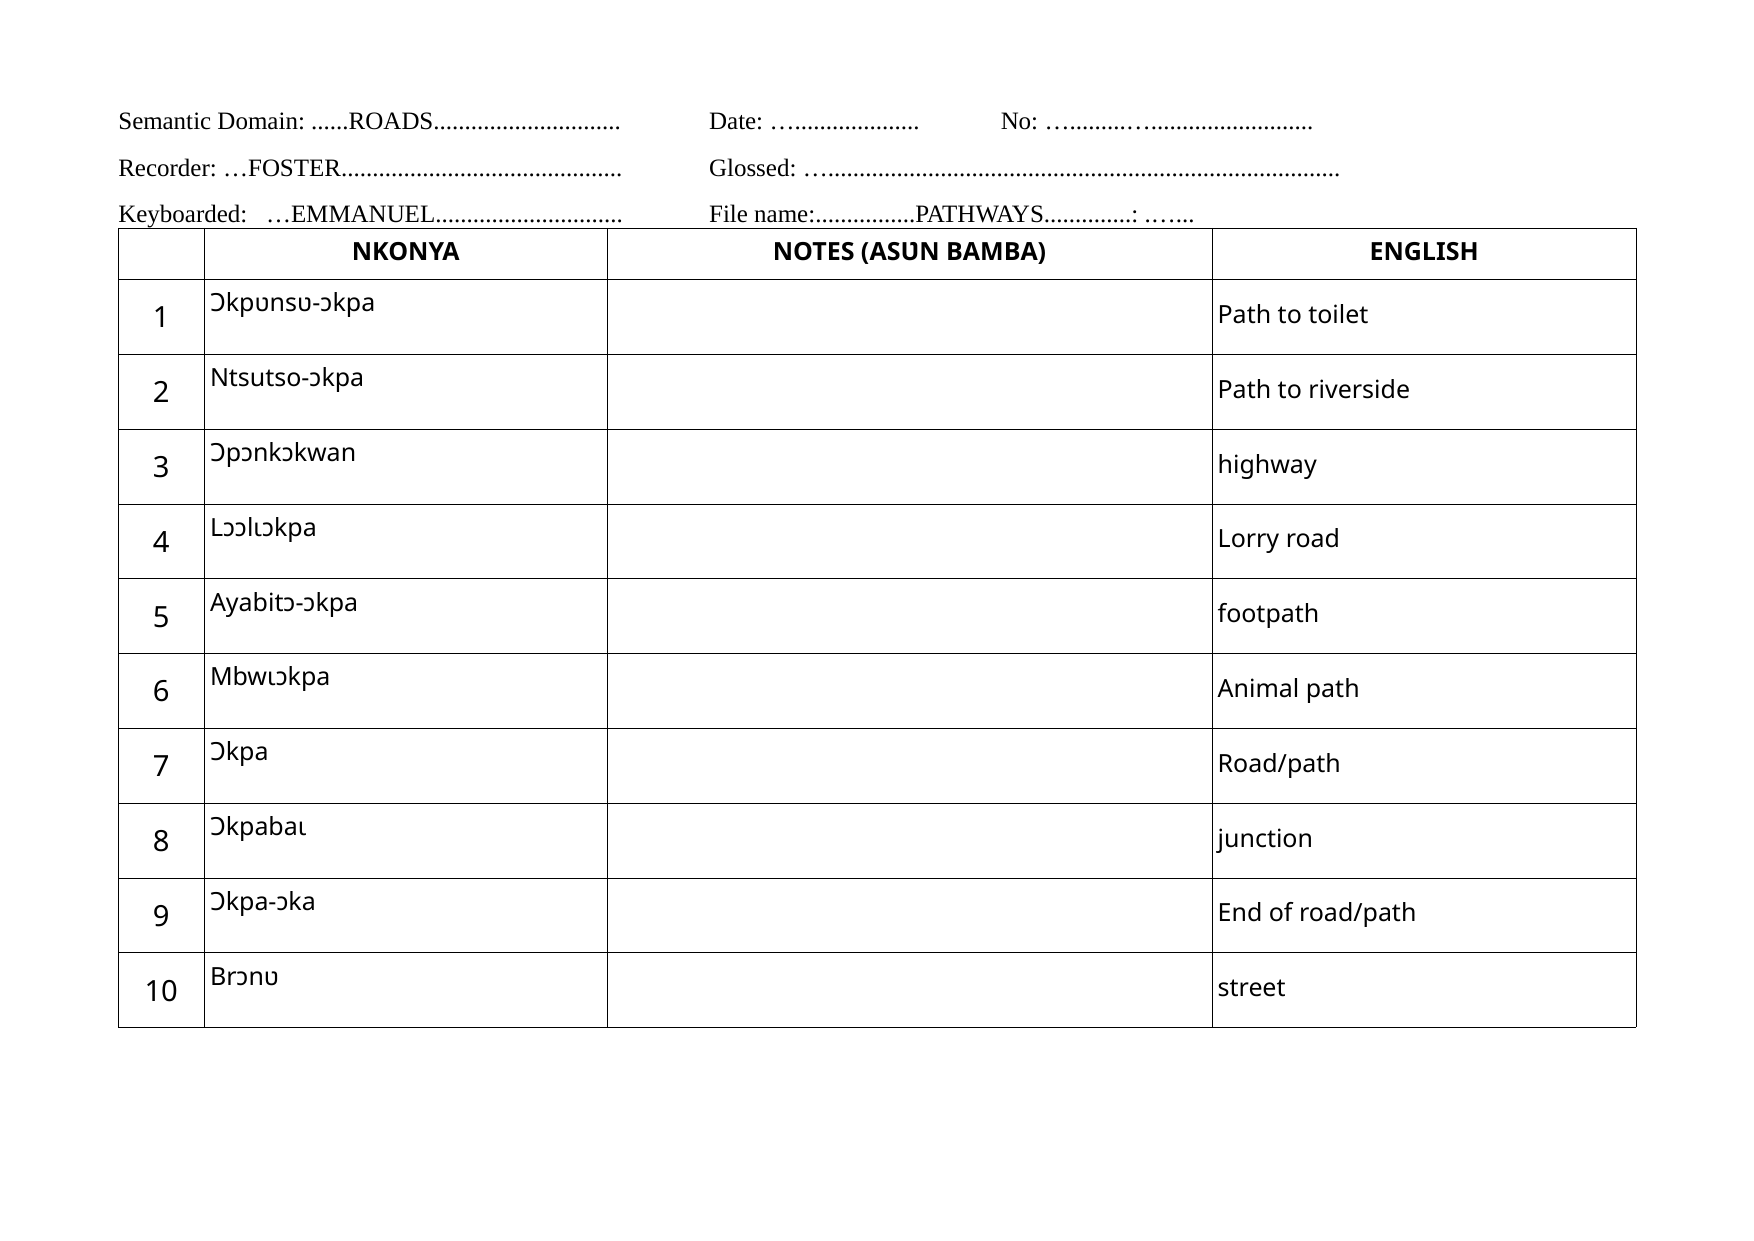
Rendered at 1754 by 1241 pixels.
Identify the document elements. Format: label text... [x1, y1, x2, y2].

table_header NKONYA [205, 229, 607, 279]
table_cell junction [1213, 804, 1636, 877]
table_cell Lorry road [1213, 505, 1636, 578]
table_cell 3 [119, 430, 204, 503]
table_cell Ɔpɔnkɔkwan [205, 430, 607, 503]
table_cell Ɔkpabaɩ [205, 804, 607, 877]
table_cell Ɔkpʋnsʋ-ɔkpa [205, 280, 607, 354]
table_cell [608, 430, 1212, 503]
table_cell 7 [119, 729, 204, 803]
table_cell [608, 280, 1212, 354]
table_cell [608, 879, 1212, 952]
table_cell 10 [119, 953, 204, 1027]
table_cell footpath [1213, 579, 1636, 653]
table_cell [608, 579, 1212, 653]
table_cell 2 [119, 355, 204, 429]
table_cell 4 [119, 505, 204, 578]
table_cell 5 [119, 579, 204, 653]
table_header NOTES (ASƲN BAMBA) [608, 229, 1212, 279]
table_cell 9 [119, 879, 204, 952]
table_cell Animal path [1213, 654, 1636, 728]
table_cell highway [1213, 430, 1636, 503]
table_cell Brɔnʋ [205, 953, 607, 1027]
table_header [119, 229, 204, 279]
table_cell [608, 729, 1212, 803]
table_cell [608, 804, 1212, 877]
table_header ENGLISH [1213, 229, 1636, 279]
table_cell 6 [119, 654, 204, 728]
table_cell Path to riverside [1213, 355, 1636, 429]
table_cell Path to toilet [1213, 280, 1636, 354]
table_cell Road/path [1213, 729, 1636, 803]
table_cell Mbwɩɔkpa [205, 654, 607, 728]
table_cell Ayabitɔ-ɔkpa [205, 579, 607, 653]
table_cell End of road/path [1213, 879, 1636, 952]
table_cell 1 [119, 280, 204, 354]
table_cell [608, 505, 1212, 578]
text Recorder: …FOSTER............................................. Glossed: ….................................................................................. [118, 153, 1636, 181]
table_cell street [1213, 953, 1636, 1027]
table_cell Lɔɔlɩɔkpa [205, 505, 607, 578]
table_cell 8 [119, 804, 204, 877]
table_cell [608, 953, 1212, 1027]
table_cell Ɔkpa-ɔka [205, 879, 607, 952]
text Semantic Domain: ......ROADS.............................. Date: ….................... No: ….........….......................... [118, 106, 1636, 135]
table_cell Ntsutso-ɔkpa [205, 355, 607, 429]
table_cell [608, 355, 1212, 429]
table_cell [608, 654, 1212, 728]
text Keyboarded: …EMMANUEL.............................. File name:................PATHWAYS..............: .…... [118, 199, 1636, 228]
table_cell Ɔkpa [205, 729, 607, 803]
